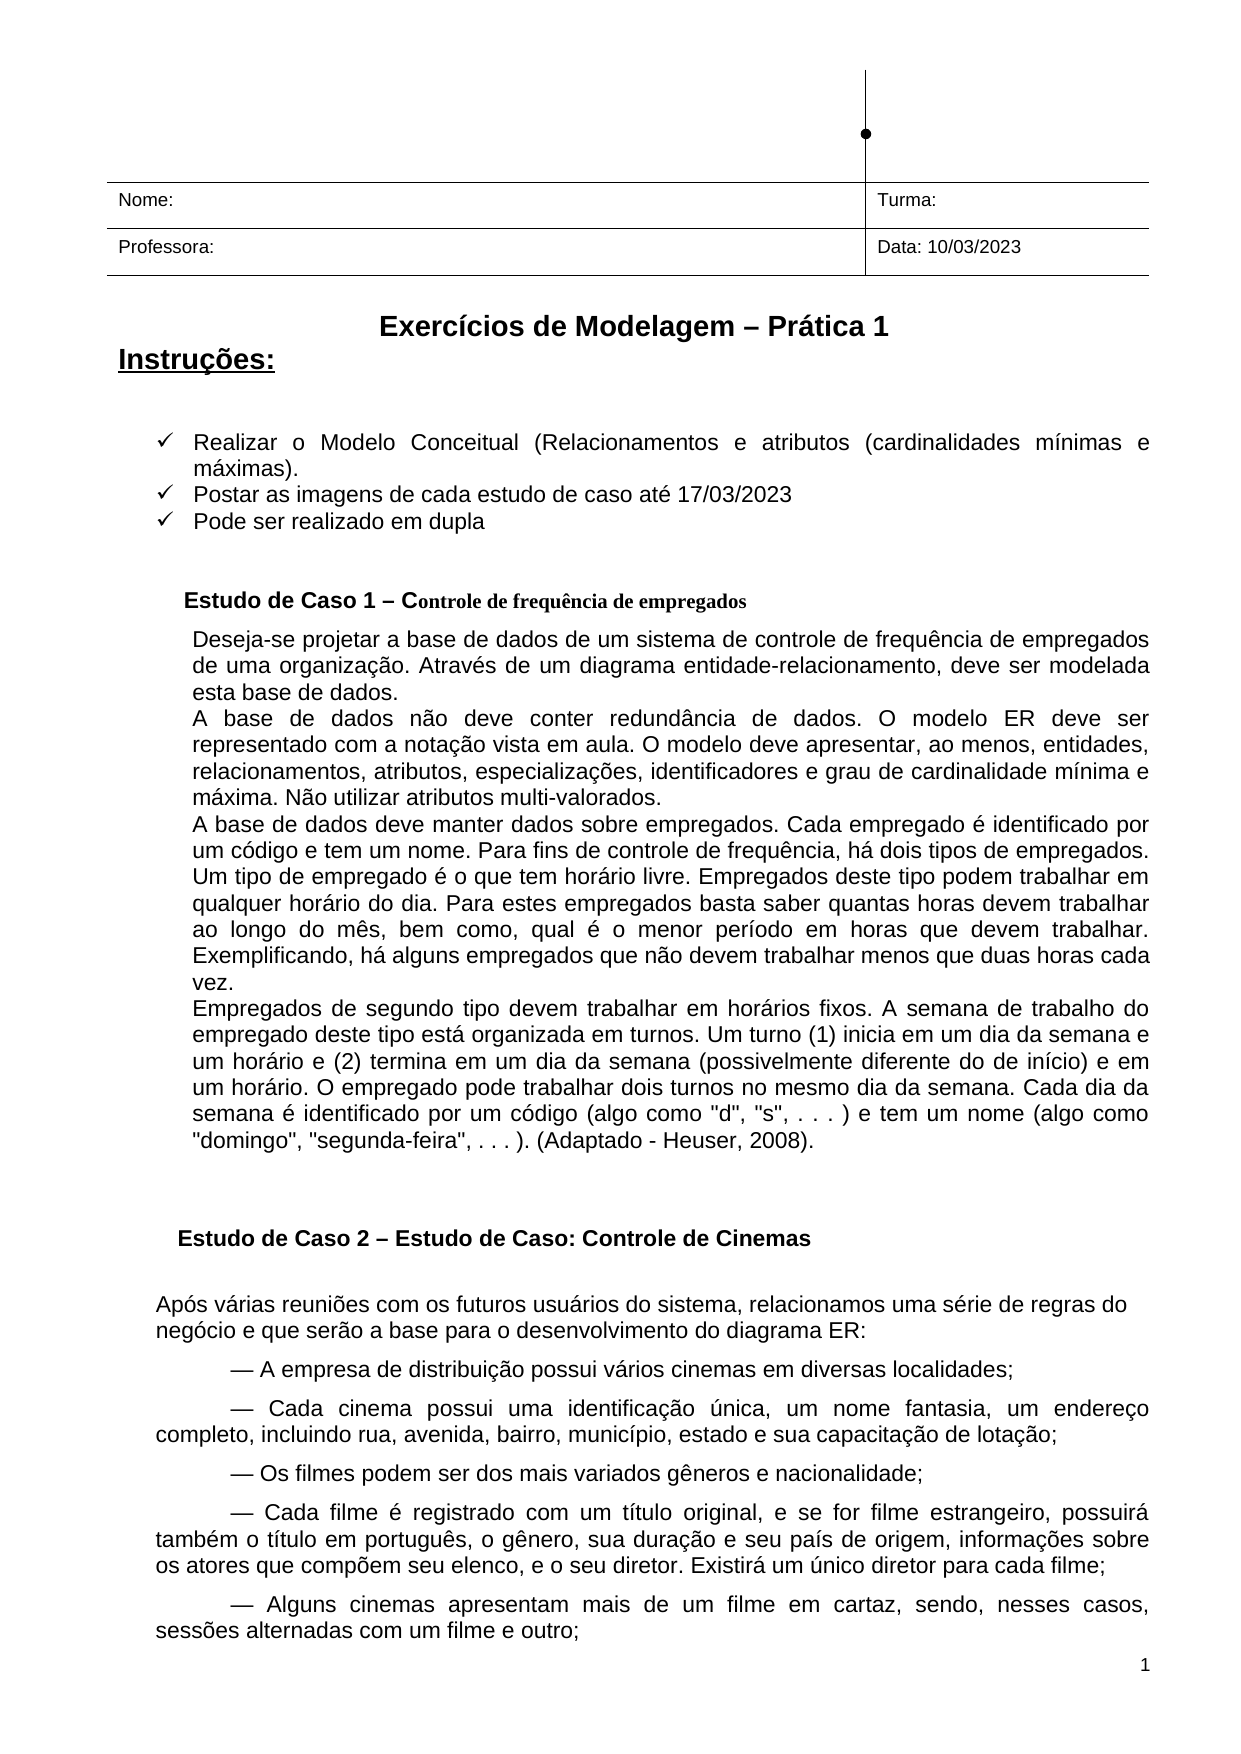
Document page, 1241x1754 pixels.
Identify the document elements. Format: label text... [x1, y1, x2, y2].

text Após várias reuniões com os futuros usuários do sistema, relacionamos uma série de regras do negócio e que serão a base para o desenvolvimento do diagrama ER: [156, 1291, 1150, 1344]
text Deseja-se projetar a base de dados de um sistema de controle de frequência de empregados de uma organização. Através de um diagrama entidade-relacionamento, deve ser modelada esta base de dados. [192, 626, 1150, 705]
text — Cada cinema possui uma identificação única, um nome fantasia, um endereço completo, incluindo rua, avenida, bairro, município, estado e sua capacitação de lotação; [155, 1395, 1150, 1448]
text Exercícios de Modelagem – Prática 1 [118, 309, 1150, 342]
text — Os filmes podem ser dos mais variados gêneros e nacionalidade; [155, 1460, 1150, 1487]
text — A empresa de distribuição possui vários cinemas em diversas localidades; [155, 1356, 1150, 1383]
list Pode ser realizado em dupla [156, 508, 1150, 534]
list Realizar o Modelo Conceitual (Relacionamentos e atributos (cardinalidades mínimas e máximas). [156, 428, 1150, 481]
text A base de dados deve manter dados sobre empregados. Cada empregado é identificado por um código e tem um nome. Para fins de controle de frequência, há dois tipos de empregados. Um tipo de empregado é o que tem horário livre. Empregados deste tipo podem trabalhar em qualquer horário do dia. Para estes empregados basta saber quantas horas devem trabalhar ao longo do mês, bem como, qual é o menor período em horas que devem trabalhar. Exemplificando, há alguns empregados que não devem trabalhar menos que duas horas cada vez. [192, 811, 1150, 995]
text Estudo de Caso 2 – Estudo de Caso: Controle de Cinemas [118, 1225, 1150, 1252]
text — Alguns cinemas apresentam mais de um filme em cartaz, sendo, nesses casos, sessões alternadas com um filme e outro; [155, 1591, 1150, 1643]
text A base de dados não deve conter redundância de dados. O modelo ER deve ser representado com a notação vista em aula. O modelo deve apresentar, ao menos, entidades, relacionamentos, atributos, especializações, identificadores e grau de cardinalidade mínima e máxima. Não utilizar atributos multi-valorados. [192, 705, 1150, 811]
list Postar as imagens de cada estudo de caso até 17/03/2023 [156, 481, 1150, 508]
text Empregados de segundo tipo devem trabalhar em horários fixos. A semana de trabalho do empregado deste tipo está organizada em turnos. Um turno (1) inicia em um dia da semana e um horário e (2) termina em um dia da semana (possivelmente diferente do de início) e em um horário. O empregado pode trabalhar dois turnos no mesmo dia da semana. Cada dia da semana é identificado por um código (algo como "d", "s", . . . ) e tem um nome (algo como "domingo", "segunda-feira", . . . ). (Adaptado - Heuser, 2008). [192, 995, 1150, 1153]
text Instruções: [118, 342, 1150, 376]
text — Cada filme é registrado com um título original, e se for filme estrangeiro, possuirá também o título em português, o gênero, sua duração e seu país de origem, informações sobre os atores que compõem seu elenco, e o seu diretor. Existirá um único diretor para cada filme; [155, 1499, 1150, 1578]
text Estudo de Caso 1 – Controle de frequência de empregados [118, 587, 1150, 613]
